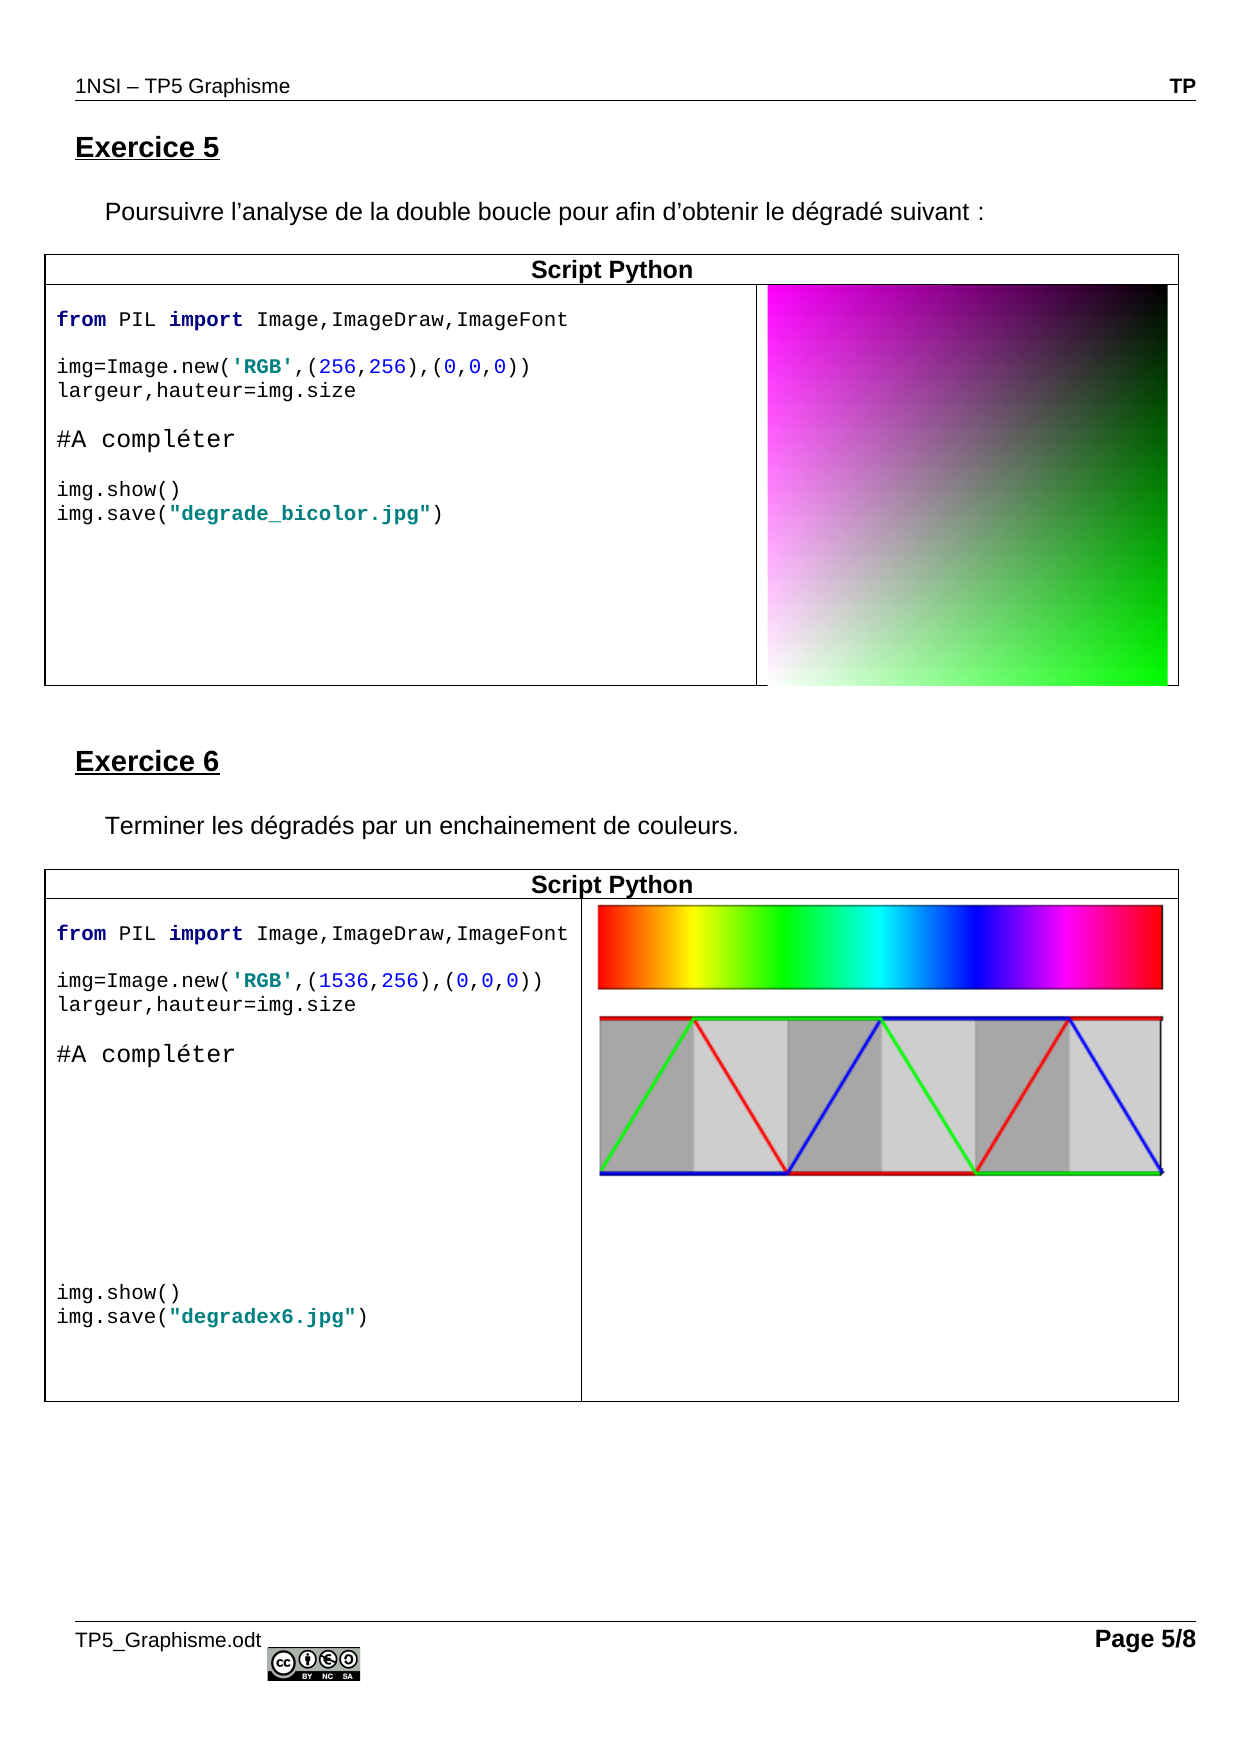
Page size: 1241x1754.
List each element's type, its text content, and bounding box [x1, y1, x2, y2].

text Terminer les dégradés par un enchainement de couleurs. [75, 811, 1196, 840]
table_cell from PIL import Image,ImageDraw,ImageFont img=Image.new('RGB',(256,256),(0,0,0)) largeur,hauteur=img.size #A compléter img.show() img.save("degrade_bicolor.jpg") [46, 285, 756, 685]
table_cell [1168, 285, 1178, 685]
picture [267, 1647, 361, 1681]
text Exercice 5 [75, 129, 1196, 163]
table_header Script Python [46, 255, 1178, 284]
table_header Script Python [46, 870, 1178, 898]
text Poursuivre l’analyse de la double boucle pour afin d’obtenir le dégradé suivant : [75, 197, 1196, 226]
text Exercice 6 [75, 744, 1196, 777]
table_cell from PIL import Image,ImageDraw,ImageFont img=Image.new('RGB',(1536,256),(0,0,0)) largeur,hauteur=img.size #A compléter img.show() img.save("degradex6.jpg") [46, 899, 56, 1401]
picture [592, 899, 1168, 1184]
table_cell from PIL import Image,ImageDraw,ImageFont img=Image.new('RGB',(1536,256),(0,0,0)) largeur,hauteur=img.size #A compléter img.show() img.save("degradex6.jpg") [570, 899, 581, 1401]
table_cell [757, 285, 767, 685]
table_cell [582, 899, 1178, 1401]
